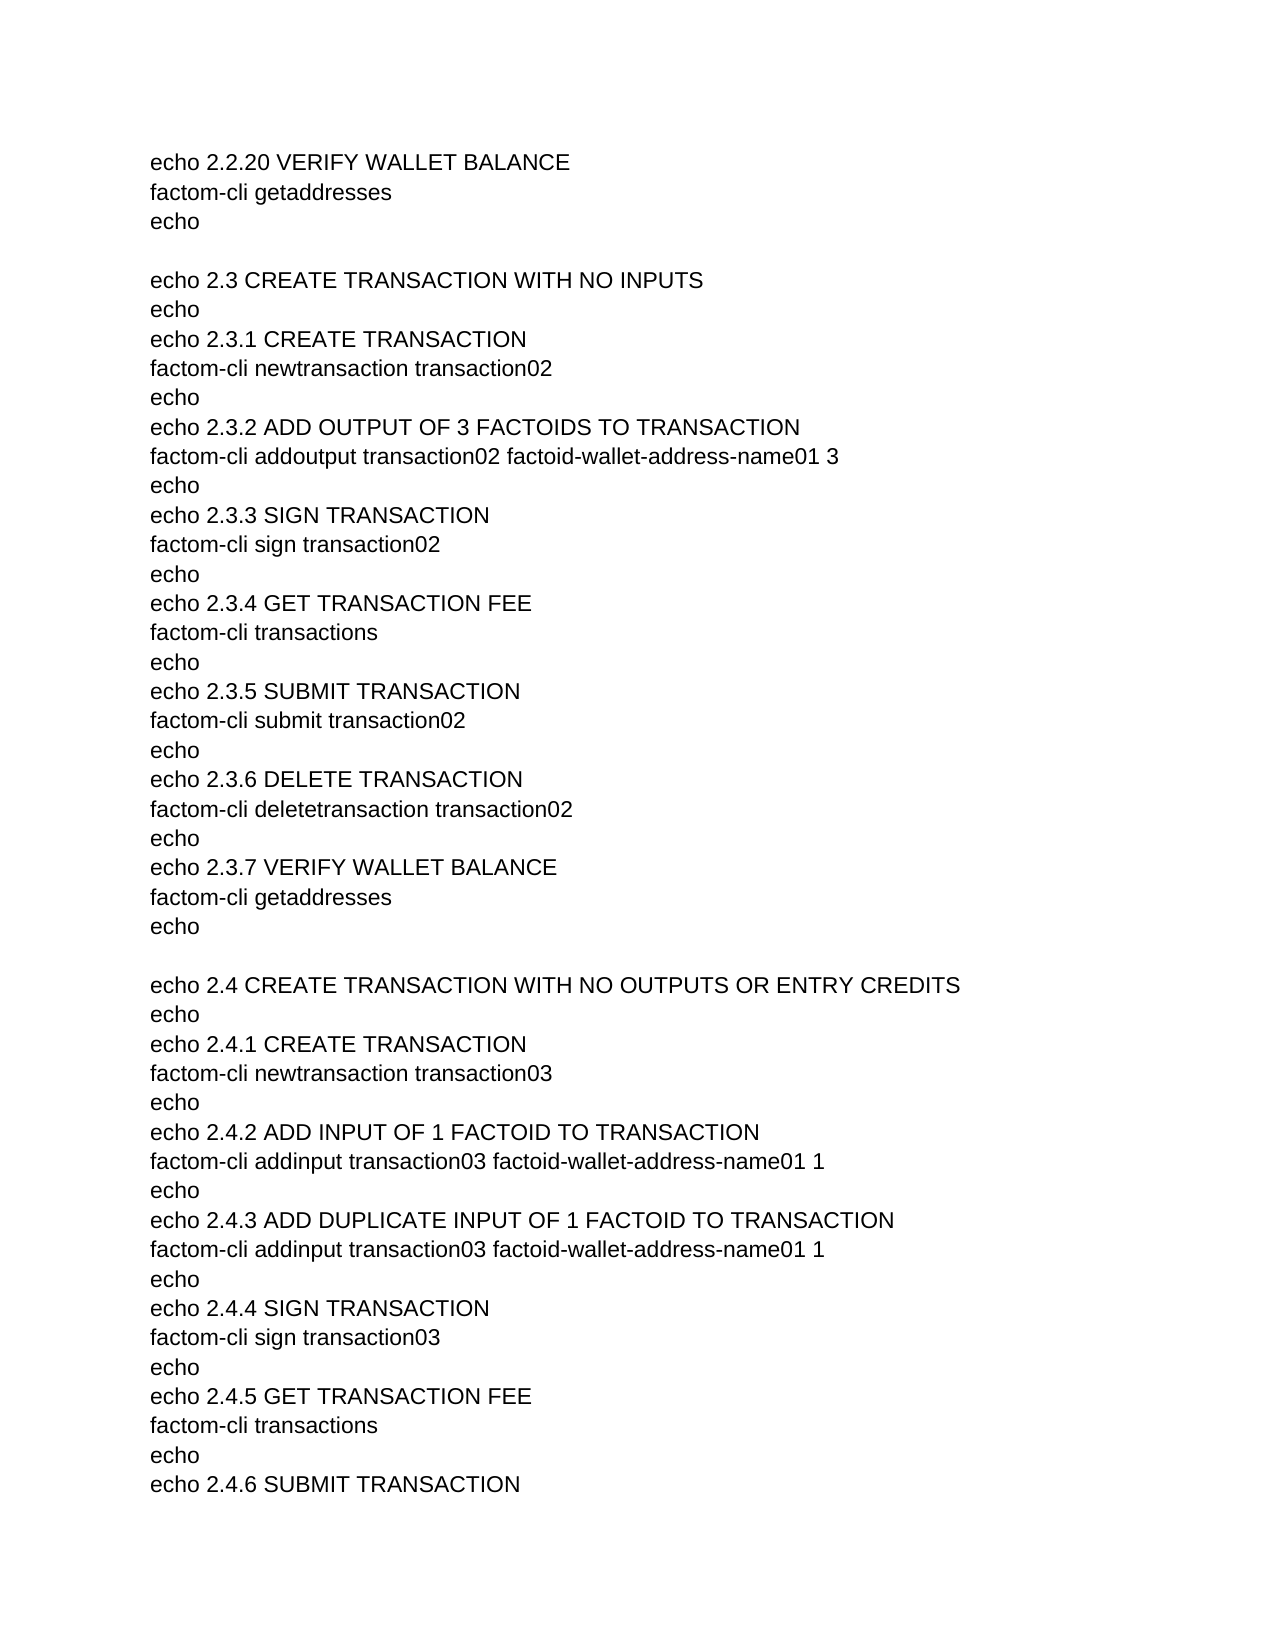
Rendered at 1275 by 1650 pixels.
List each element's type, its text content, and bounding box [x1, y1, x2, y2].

text echo [150, 1178, 1125, 1204]
text echo 2.4.2 ADD INPUT OF 1 FACTOID TO TRANSACTION [150, 1119, 1125, 1145]
text factom-cli transactions [150, 620, 1125, 646]
text factom-cli getaddresses [150, 179, 1125, 205]
text factom-cli sign transaction03 [150, 1325, 1125, 1351]
text echo [150, 1354, 1125, 1380]
text factom-cli addinput transaction03 factoid-wallet-address-name01 1 [150, 1149, 1125, 1174]
text factom-cli newtransaction transaction03 [150, 1061, 1125, 1086]
text factom-cli submit transaction02 [150, 708, 1125, 734]
text factom-cli addoutput transaction02 factoid-wallet-address-name01 3 [150, 444, 1125, 469]
text echo [150, 826, 1125, 851]
text echo 2.4.3 ADD DUPLICATE INPUT OF 1 FACTOID TO TRANSACTION [150, 1207, 1125, 1233]
text factom-cli transactions [150, 1413, 1125, 1439]
text echo 2.3.2 ADD OUTPUT OF 3 FACTOIDS TO TRANSACTION [150, 414, 1125, 440]
text echo 2.2.20 VERIFY WALLET BALANCE [150, 150, 1125, 176]
text echo 2.3.7 VERIFY WALLET BALANCE [150, 855, 1125, 881]
text echo [150, 561, 1125, 587]
text factom-cli deletetransaction transaction02 [150, 796, 1125, 822]
text echo [150, 914, 1125, 939]
text echo 2.3 CREATE TRANSACTION WITH NO INPUTS [150, 267, 1125, 293]
text echo 2.4 CREATE TRANSACTION WITH NO OUTPUTS OR ENTRY CREDITS [150, 972, 1125, 998]
text factom-cli newtransaction transaction02 [150, 356, 1125, 381]
text echo 2.4.6 SUBMIT TRANSACTION [150, 1472, 1125, 1497]
text echo [150, 1090, 1125, 1116]
text echo [150, 385, 1125, 411]
text echo [150, 297, 1125, 322]
text echo [150, 649, 1125, 675]
text factom-cli getaddresses [150, 884, 1125, 910]
text echo 2.3.4 GET TRANSACTION FEE [150, 591, 1125, 616]
text echo 2.3.6 DELETE TRANSACTION [150, 767, 1125, 792]
text echo 2.4.1 CREATE TRANSACTION [150, 1031, 1125, 1057]
text factom-cli addinput transaction03 factoid-wallet-address-name01 1 [150, 1237, 1125, 1262]
text echo [150, 1442, 1125, 1468]
text echo [150, 737, 1125, 763]
text echo [150, 473, 1125, 499]
text echo [150, 1002, 1125, 1027]
text echo 2.3.5 SUBMIT TRANSACTION [150, 679, 1125, 704]
text echo 2.4.4 SIGN TRANSACTION [150, 1296, 1125, 1321]
text echo 2.4.5 GET TRANSACTION FEE [150, 1384, 1125, 1409]
text echo [150, 209, 1125, 234]
text echo [150, 1266, 1125, 1292]
text echo 2.3.1 CREATE TRANSACTION [150, 326, 1125, 352]
text factom-cli sign transaction02 [150, 532, 1125, 557]
text echo 2.3.3 SIGN TRANSACTION [150, 502, 1125, 528]
